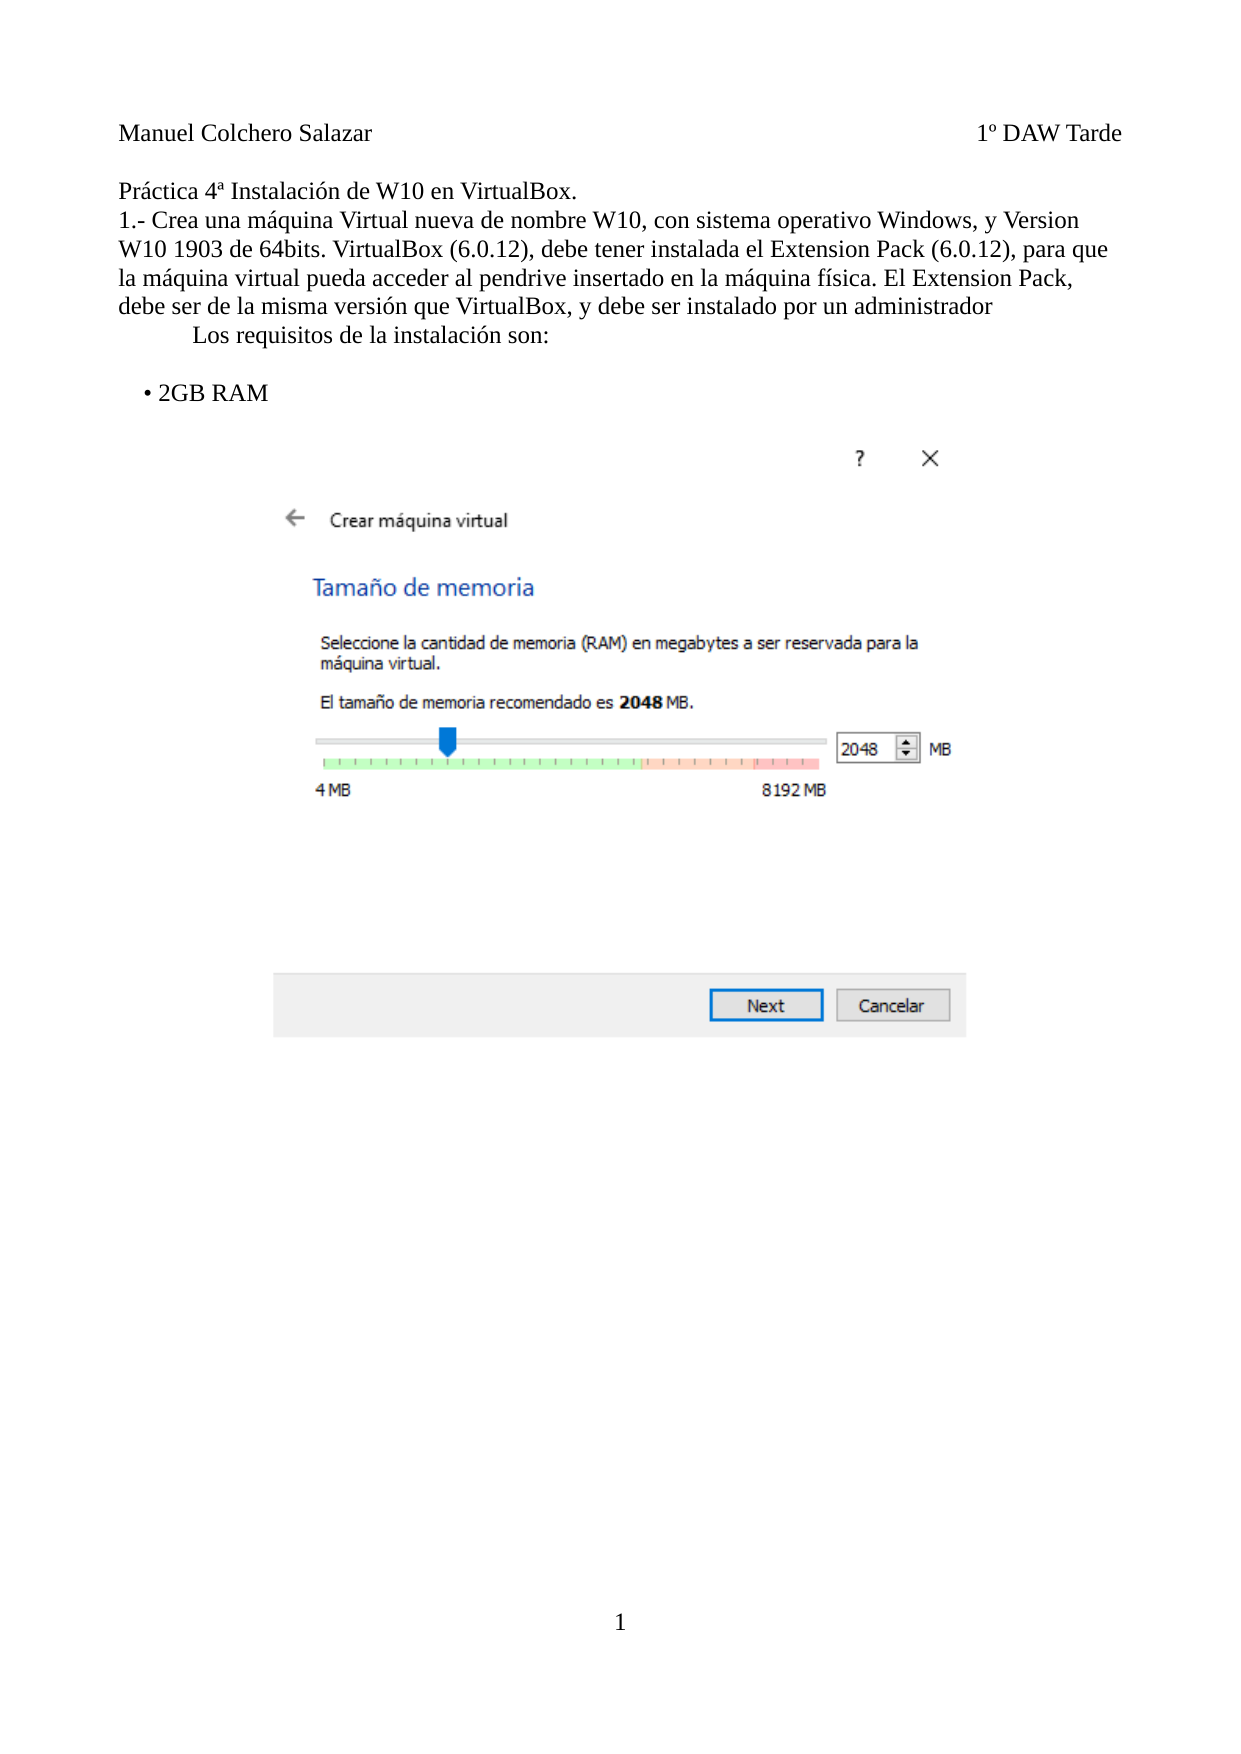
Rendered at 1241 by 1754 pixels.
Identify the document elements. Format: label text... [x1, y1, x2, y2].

text 1.- Crea una máquina Virtual nueva de nombre W10, con sistema operativo Windows, y Version W10 1903 de 64bits. VirtualBox (6.0.12), debe tener instalada el Extension Pack (6.0.12), para que la máquina virtual pueda acceder al pendrive insertado en la máquina física. El Extension Pack, debe ser de la misma versión que VirtualBox, y debe ser instalado por un administrador [118, 205, 1122, 320]
text Los requisitos de la instalación son: [118, 320, 1122, 349]
text • 2GB RAM [118, 378, 1122, 406]
text Práctica 4ª Instalación de W10 en VirtualBox. [118, 176, 1122, 205]
picture [272, 435, 968, 1039]
